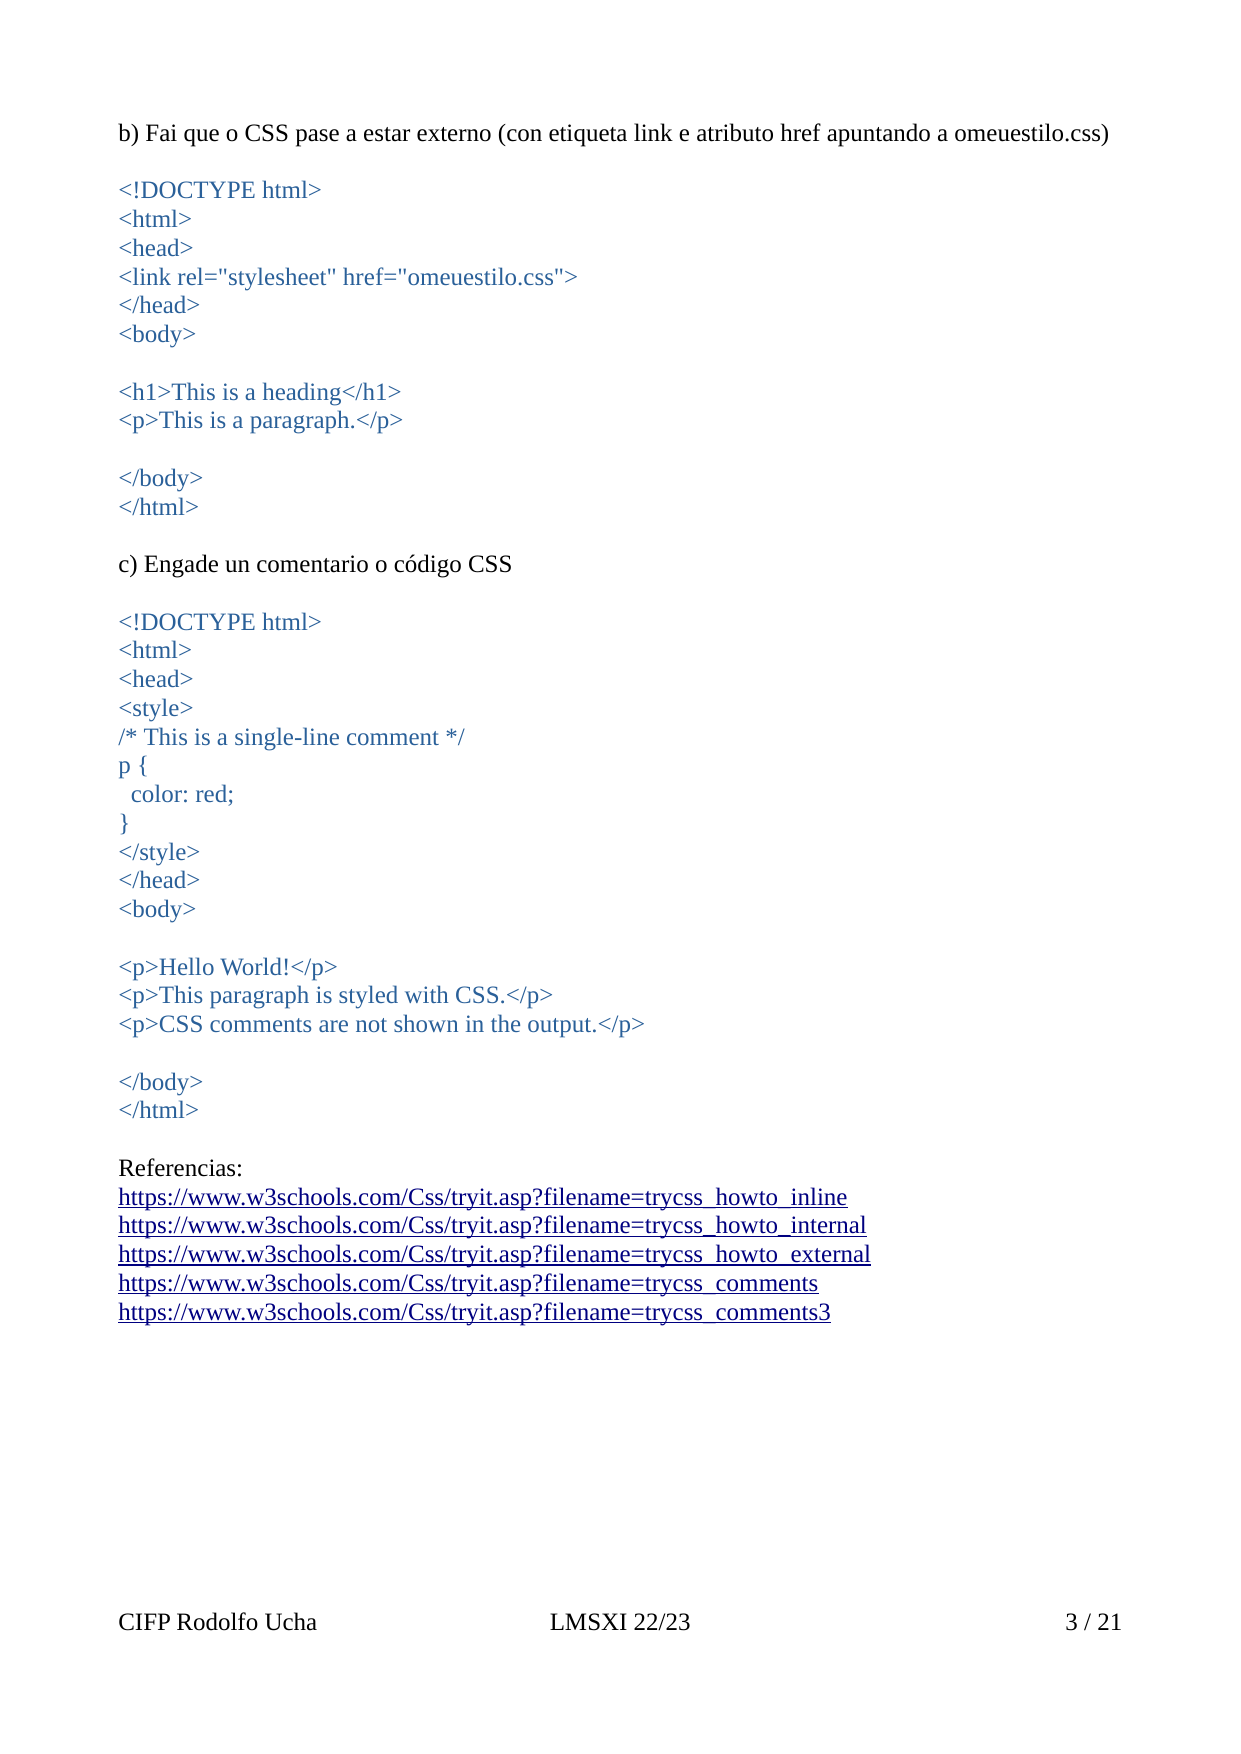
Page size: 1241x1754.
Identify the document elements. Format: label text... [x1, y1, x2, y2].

text <p>CSS comments are not shown in the output.</p> [118, 1009, 1122, 1038]
text https://www.w3schools.com/Css/tryit.asp?filename=trycss_comments [118, 1268, 1122, 1297]
text <head> [118, 233, 1122, 262]
text </body> [118, 1067, 1122, 1096]
text <head> [118, 664, 1122, 693]
text c) Engade un comentario o código CSS [118, 549, 1122, 578]
text <body> [118, 894, 1122, 923]
text https://www.w3schools.com/Css/tryit.asp?filename=trycss_howto_inline [118, 1182, 1122, 1211]
text <html> [118, 636, 1122, 664]
text p { [118, 751, 1122, 779]
text </html> [118, 492, 1122, 521]
text <h1>This is a heading</h1> [118, 377, 1122, 406]
text https://www.w3schools.com/Css/tryit.asp?filename=trycss_howto_external [118, 1239, 1122, 1268]
text } [118, 808, 1122, 837]
text </html> [118, 1096, 1122, 1124]
text </head> [118, 866, 1122, 894]
text <p>Hello World!</p> [118, 952, 1122, 981]
text Referencias: [118, 1153, 1122, 1182]
text https://www.w3schools.com/Css/tryit.asp?filename=trycss_comments3 [118, 1297, 1122, 1326]
text </head> [118, 291, 1122, 319]
text <body> [118, 319, 1122, 348]
text </style> [118, 837, 1122, 866]
text <link rel="stylesheet" href="omeuestilo.css"> [118, 262, 1122, 291]
text b) Fai que o CSS pase a estar externo (con etiqueta link e atributo href apuntando a omeuestilo.css) [118, 118, 1122, 147]
text <!DOCTYPE html> [118, 176, 1122, 204]
text color: red; [118, 779, 1122, 808]
text </body> [118, 463, 1122, 492]
text /* This is a single-line comment */ [118, 722, 1122, 751]
text <p>This is a paragraph.</p> [118, 406, 1122, 434]
text <!DOCTYPE html> [118, 607, 1122, 636]
text <html> [118, 204, 1122, 233]
text <p>This paragraph is styled with CSS.</p> [118, 981, 1122, 1009]
text <style> [118, 693, 1122, 722]
text https://www.w3schools.com/Css/tryit.asp?filename=trycss_howto_internal [118, 1211, 1122, 1239]
